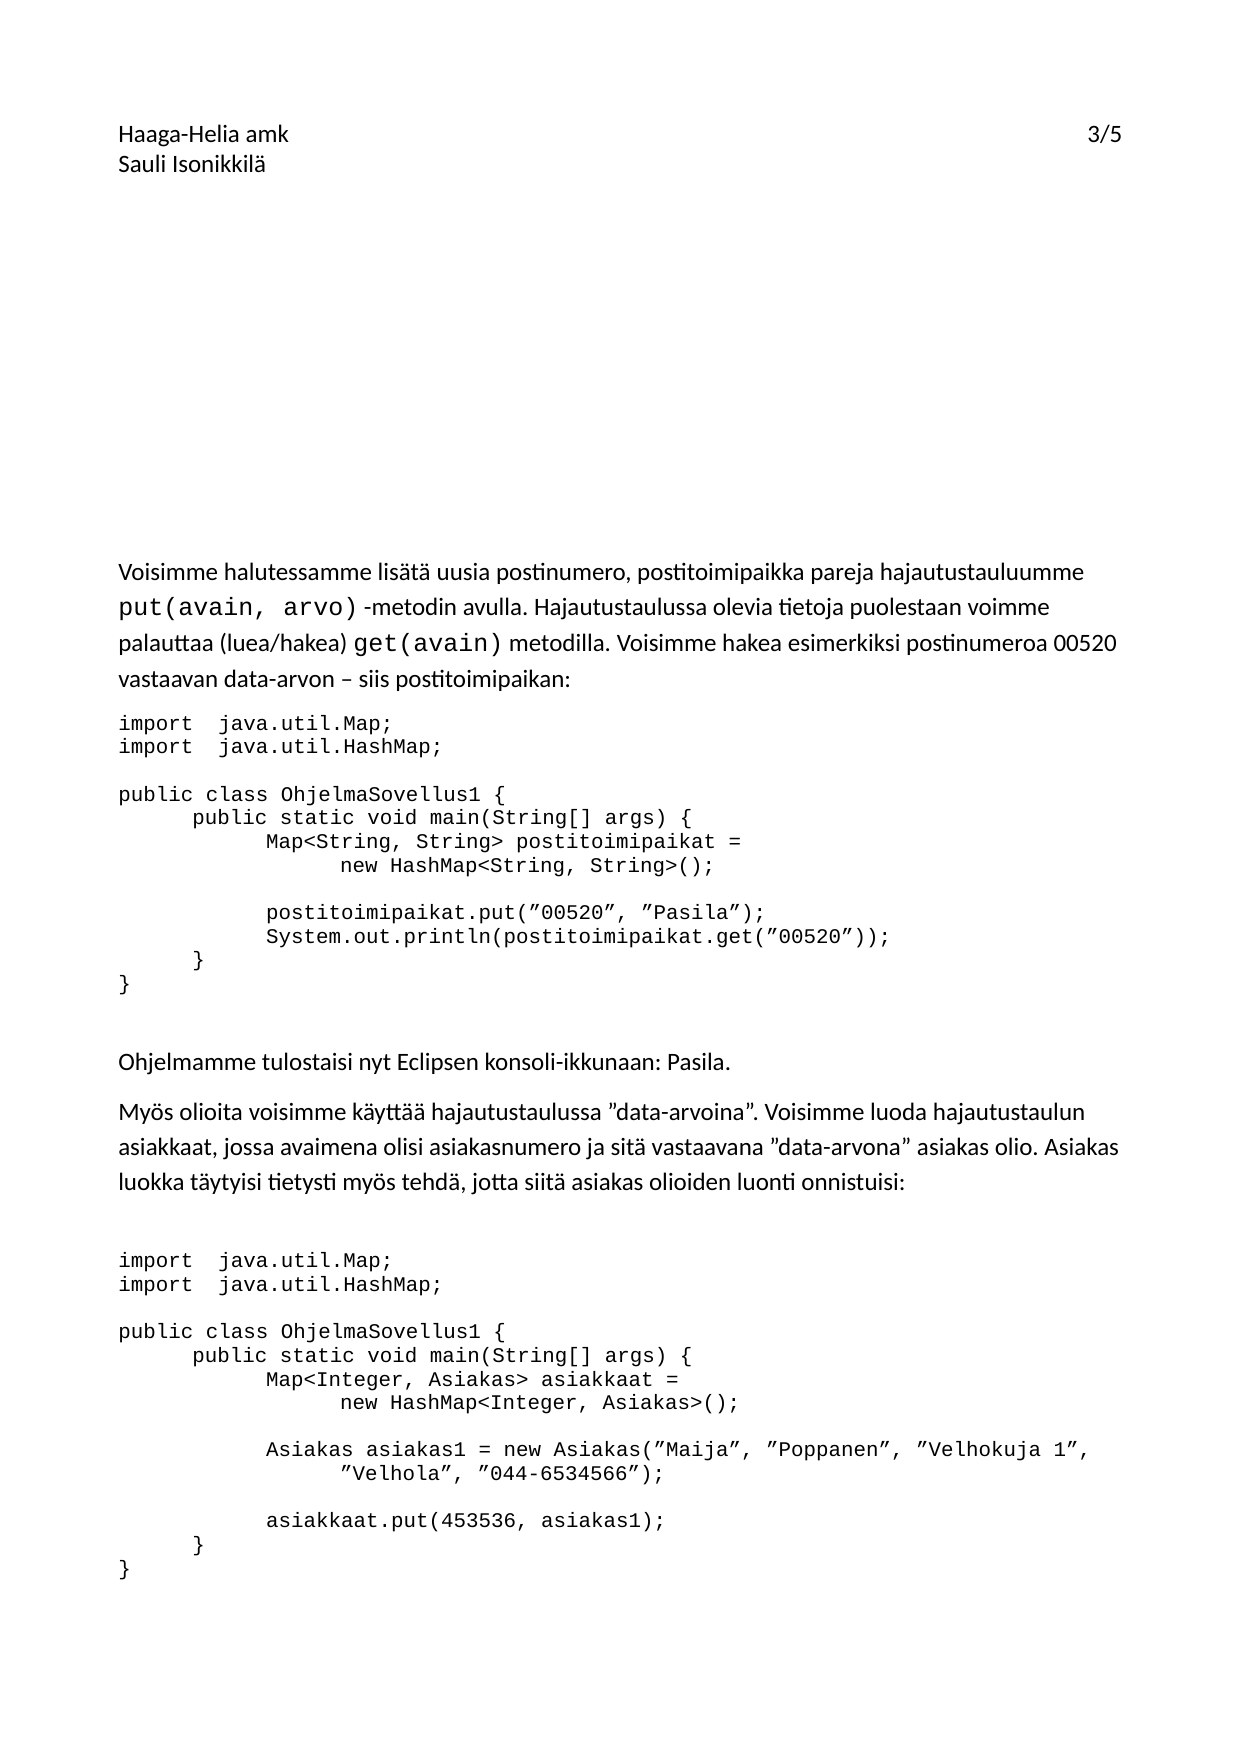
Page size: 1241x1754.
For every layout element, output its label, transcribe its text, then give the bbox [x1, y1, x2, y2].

text public class OhjelmaSovellus1 { [118, 784, 1122, 807]
text import java.util.Map; import java.util.HashMap; [118, 1250, 1122, 1298]
text Map<Integer, Asiakas> asiakkaat = new HashMap<Integer, Asiakas>(); Asiakas asiakas1 = new Asiakas(”Maija”, ”Poppanen”, ”Velhokuja 1”, ”Velhola”, ”044-6534566”); [118, 1368, 1122, 1487]
text } [118, 949, 1122, 973]
text } [118, 973, 1122, 997]
text Myös olioita voisimme käyttää hajautustaulussa ”data-arvoina”. Voisimme luoda hajautustaulun asiakkaat, jossa avaimena olisi asiakasnumero ja sitä vastaavana ”data-arvona” asiakas olio. Asiakas luokka täytyisi tietysti myös tehdä, jotta siitä asiakas olioiden luonti onnistuisi: [118, 1096, 1122, 1231]
text public class OhjelmaSovellus1 { [118, 1321, 1122, 1345]
text public static void main(String[] args) { [118, 1345, 1122, 1368]
text } [118, 1558, 1122, 1581]
text Map<String, String> postitoimipaikat = new HashMap<String, String>(); [118, 831, 1122, 878]
text Voisimme halutessamme lisätä uusia postinumero, postitoimipaikka pareja hajautustauluumme put(avain, arvo) -metodin avulla. Hajautustaulussa olevia tietoja puolestaan voimme palauttaa (luea/hakea) get(avain) metodilla. Voisimme hakea esimerkiksi postinumeroa 00520 vastaavan data-arvon – siis postitoimipaikan: [118, 556, 1122, 694]
text public static void main(String[] args) { [118, 807, 1122, 831]
text asiakkaat.put(453536, asiakas1); [118, 1510, 1122, 1534]
text postitoimipaikat.put(”00520”, ”Pasila”); [118, 902, 1122, 926]
text System.out.println(postitoimipaikat.get(”00520”)); [118, 926, 1122, 949]
text import java.util.Map; import java.util.HashMap; [118, 713, 1122, 760]
text } [118, 1534, 1122, 1558]
text Ohjelmamme tulostaisi nyt Eclipsen konsoli-ikkunaan: Pasila. [118, 1046, 1122, 1077]
